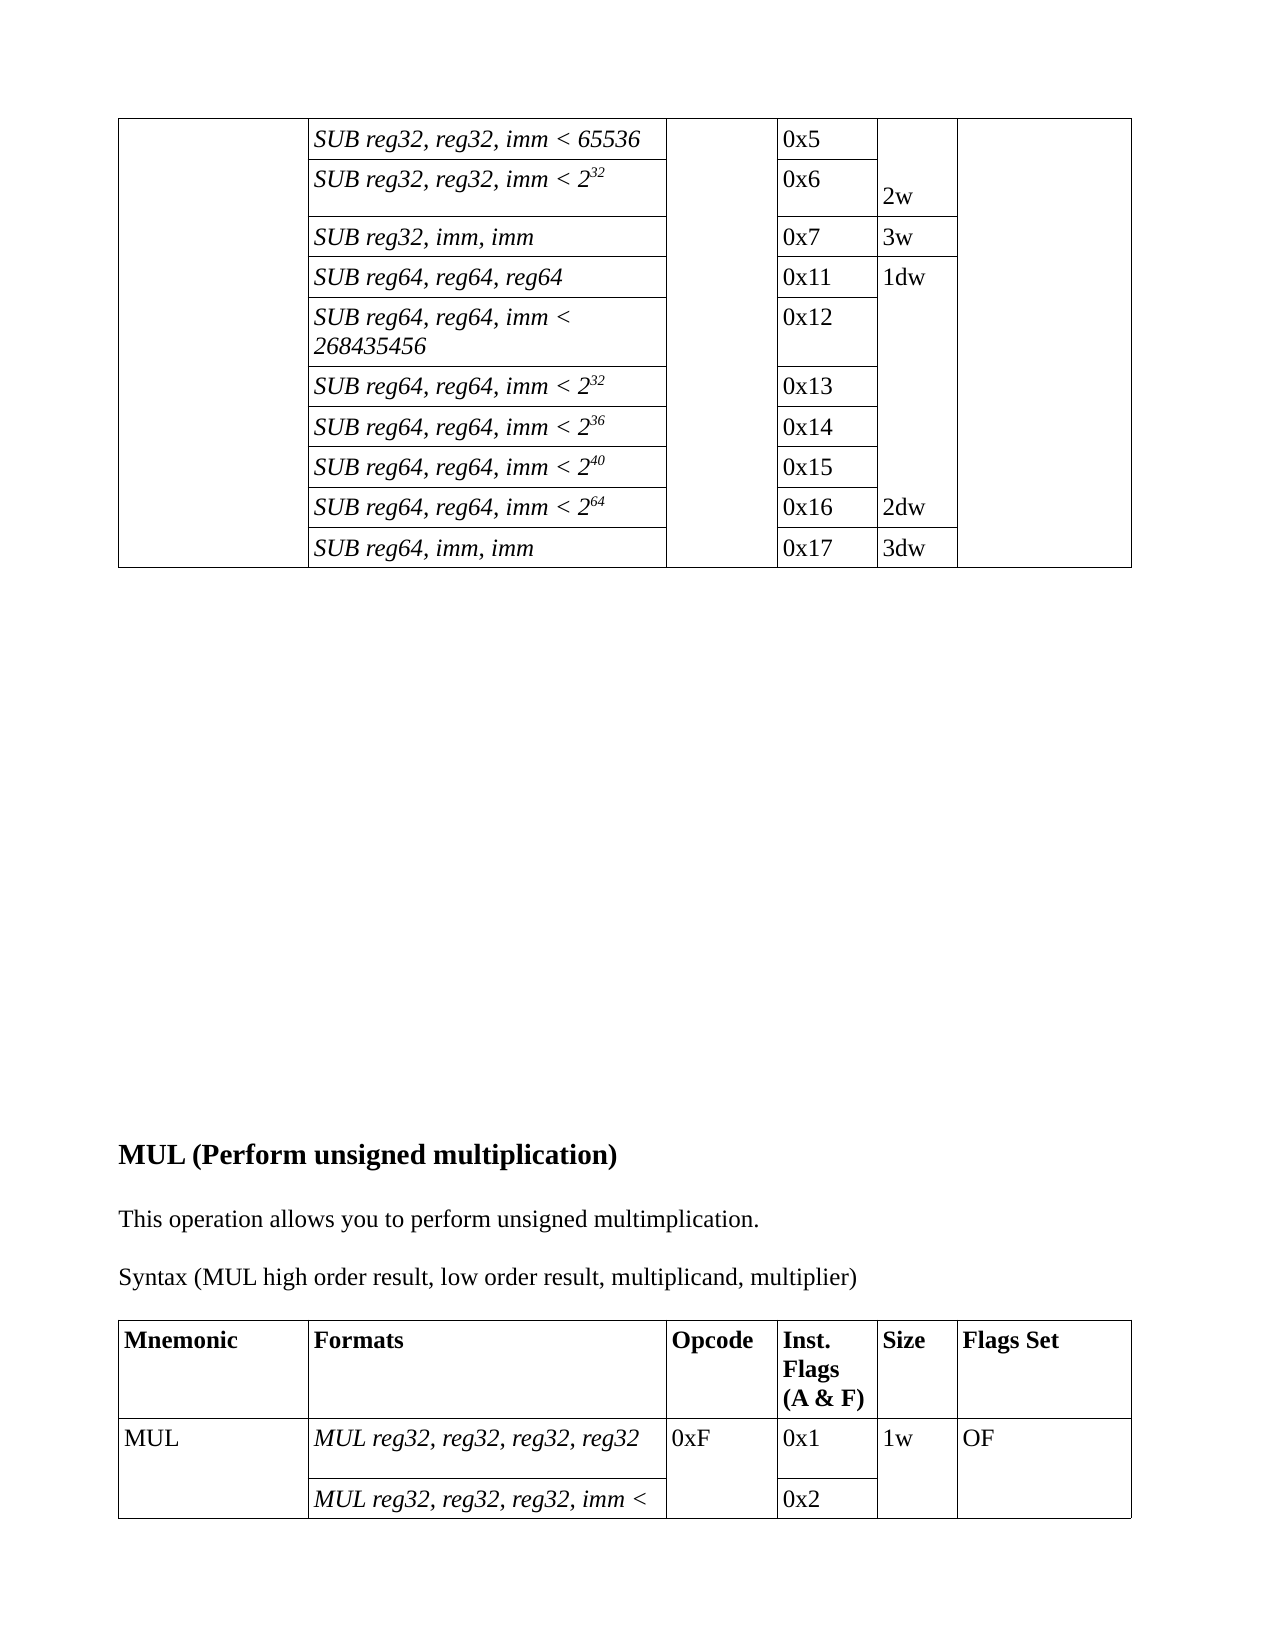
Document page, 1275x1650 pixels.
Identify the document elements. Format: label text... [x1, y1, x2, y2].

table_cell 0x16 [778, 488, 877, 527]
table_cell 0x5 [778, 119, 877, 158]
text MUL (Perform unsigned multiplication) [118, 1137, 1157, 1171]
table_cell 0x13 [778, 367, 877, 406]
table_cell SUB reg64, reg64, imm < 240 [309, 447, 666, 487]
table_cell 2w [878, 119, 957, 216]
table_cell 3dw [878, 528, 957, 567]
table_cell 0x17 [778, 528, 877, 567]
table_cell 1dw 2dw [878, 257, 957, 527]
table_header Inst. Flags (A & F) [778, 1321, 877, 1417]
table_cell SUB reg64, reg64, imm < 236 [309, 407, 666, 446]
table_cell SUB reg64, reg64, reg64 [309, 257, 666, 297]
table_header Opcode [667, 1321, 777, 1417]
table_cell [119, 119, 308, 567]
table_cell 0x12 [778, 298, 877, 366]
table_header Formats [309, 1321, 666, 1417]
table_cell SUB reg32, imm, imm [309, 217, 666, 256]
table_cell [958, 119, 1131, 567]
table_cell SUB reg64, imm, imm [309, 528, 666, 567]
table_cell MUL [119, 1419, 308, 1518]
table_cell 0x7 [778, 217, 877, 256]
text Syntax (MUL high order result, low order result, multiplicand, multiplier) [118, 1262, 1157, 1291]
table_header Mnemonic [119, 1321, 308, 1417]
table_cell 0x2 [778, 1479, 877, 1518]
table_cell 1w [878, 1419, 957, 1518]
table_cell 0x14 [778, 407, 877, 446]
table_cell SUB reg64, reg64, imm < 268435456 [309, 298, 666, 366]
table_cell MUL reg32, reg32, reg32, imm < [309, 1479, 666, 1518]
table_cell SUB reg64, reg64, imm < 232 [309, 367, 666, 406]
table_cell 3w [878, 217, 957, 256]
table_cell SUB reg32, reg32, imm < 232 [309, 160, 666, 216]
table_cell SUB reg64, reg64, imm < 264 [309, 488, 666, 527]
table_cell [667, 119, 777, 567]
table_cell 0xF [667, 1419, 777, 1518]
table_header Flags Set [958, 1321, 1131, 1417]
table_cell MUL reg32, reg32, reg32, reg32 [309, 1419, 666, 1478]
table_cell SUB reg32, reg32, imm < 65536 [309, 119, 666, 158]
table_cell 0x1 [778, 1419, 877, 1478]
text This operation allows you to perform unsigned multimplication. [118, 1204, 1157, 1233]
table_cell 0x15 [778, 447, 877, 487]
table_header Size [878, 1321, 957, 1417]
table_cell 0x6 [778, 160, 877, 216]
table_cell 0x11 [778, 257, 877, 297]
table_cell OF [958, 1419, 1131, 1518]
